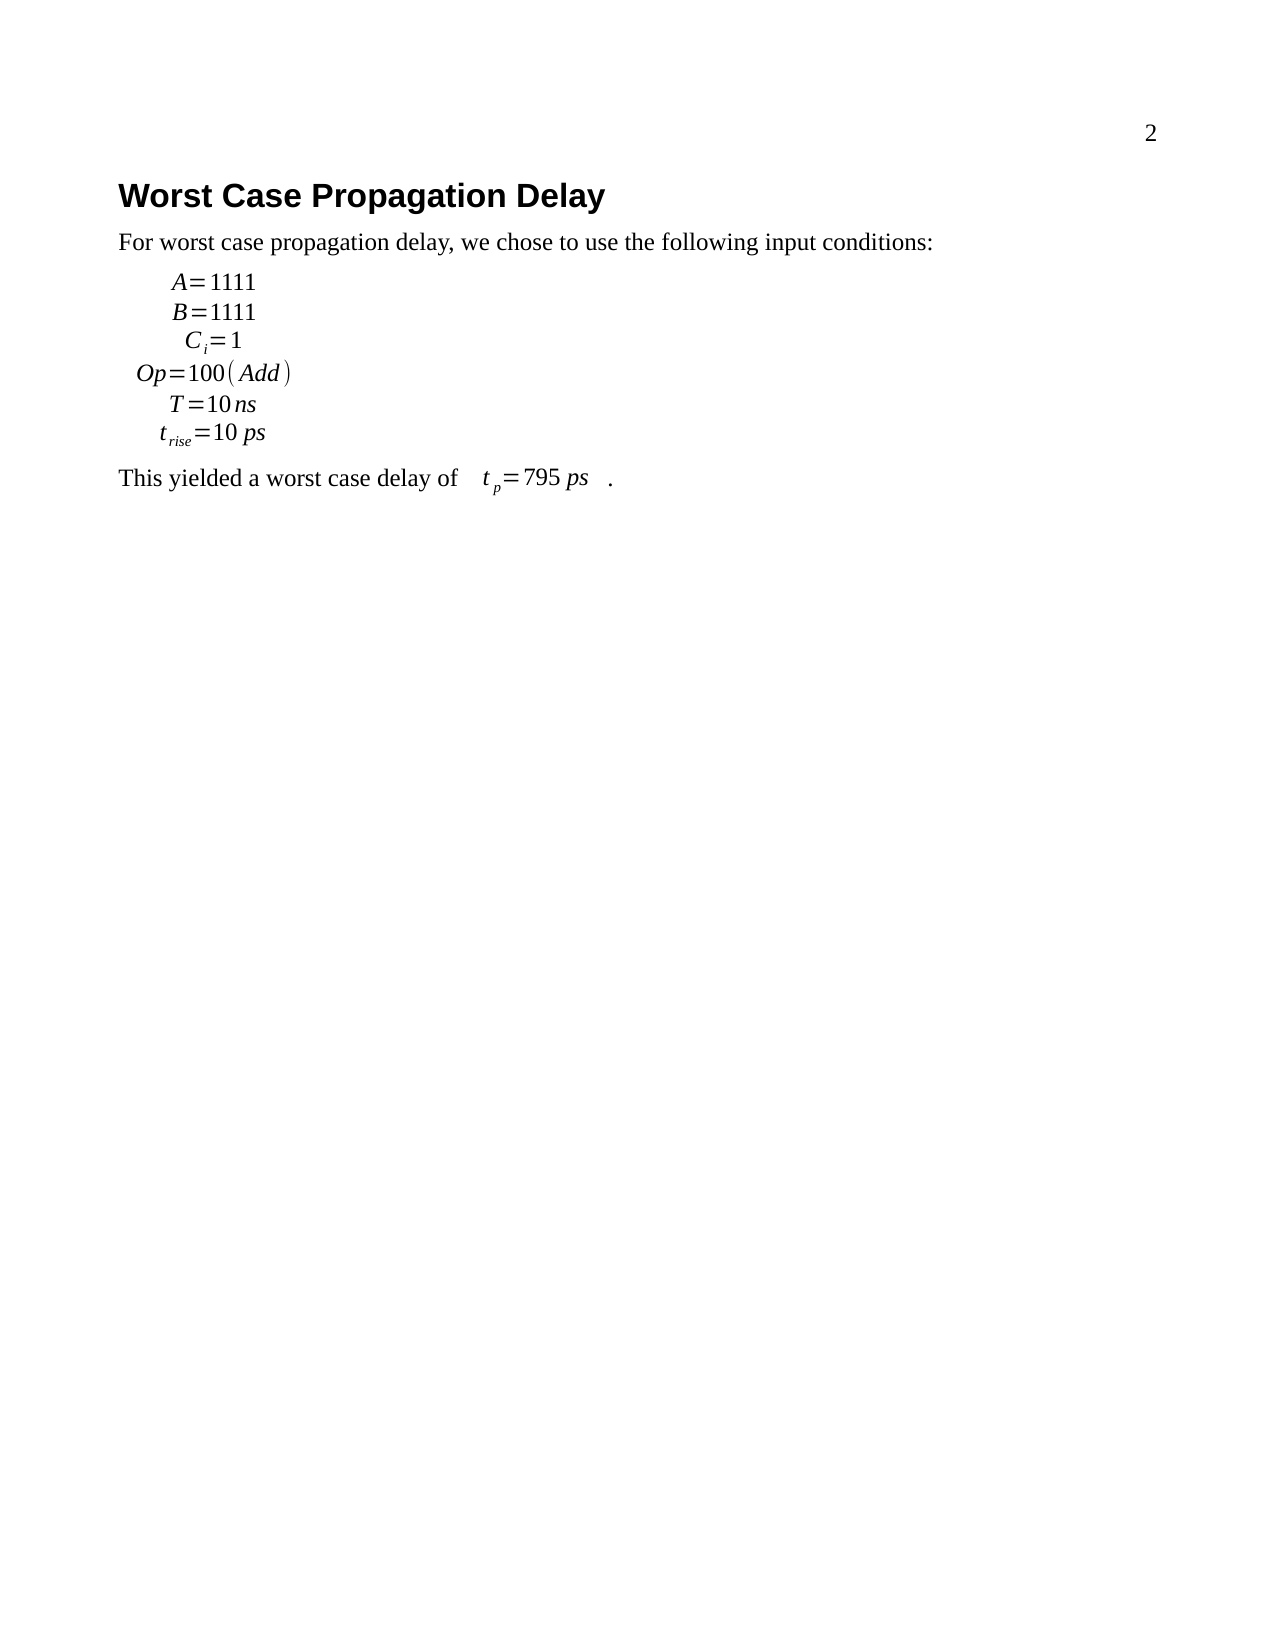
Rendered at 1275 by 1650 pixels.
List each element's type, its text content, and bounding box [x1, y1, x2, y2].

text For worst case propagation delay, we chose to use the following input conditions: [118, 227, 1157, 256]
text This yielded a worst case delay of . [118, 463, 1157, 495]
subtitle Worst Case Propagation Delay [118, 176, 1157, 215]
